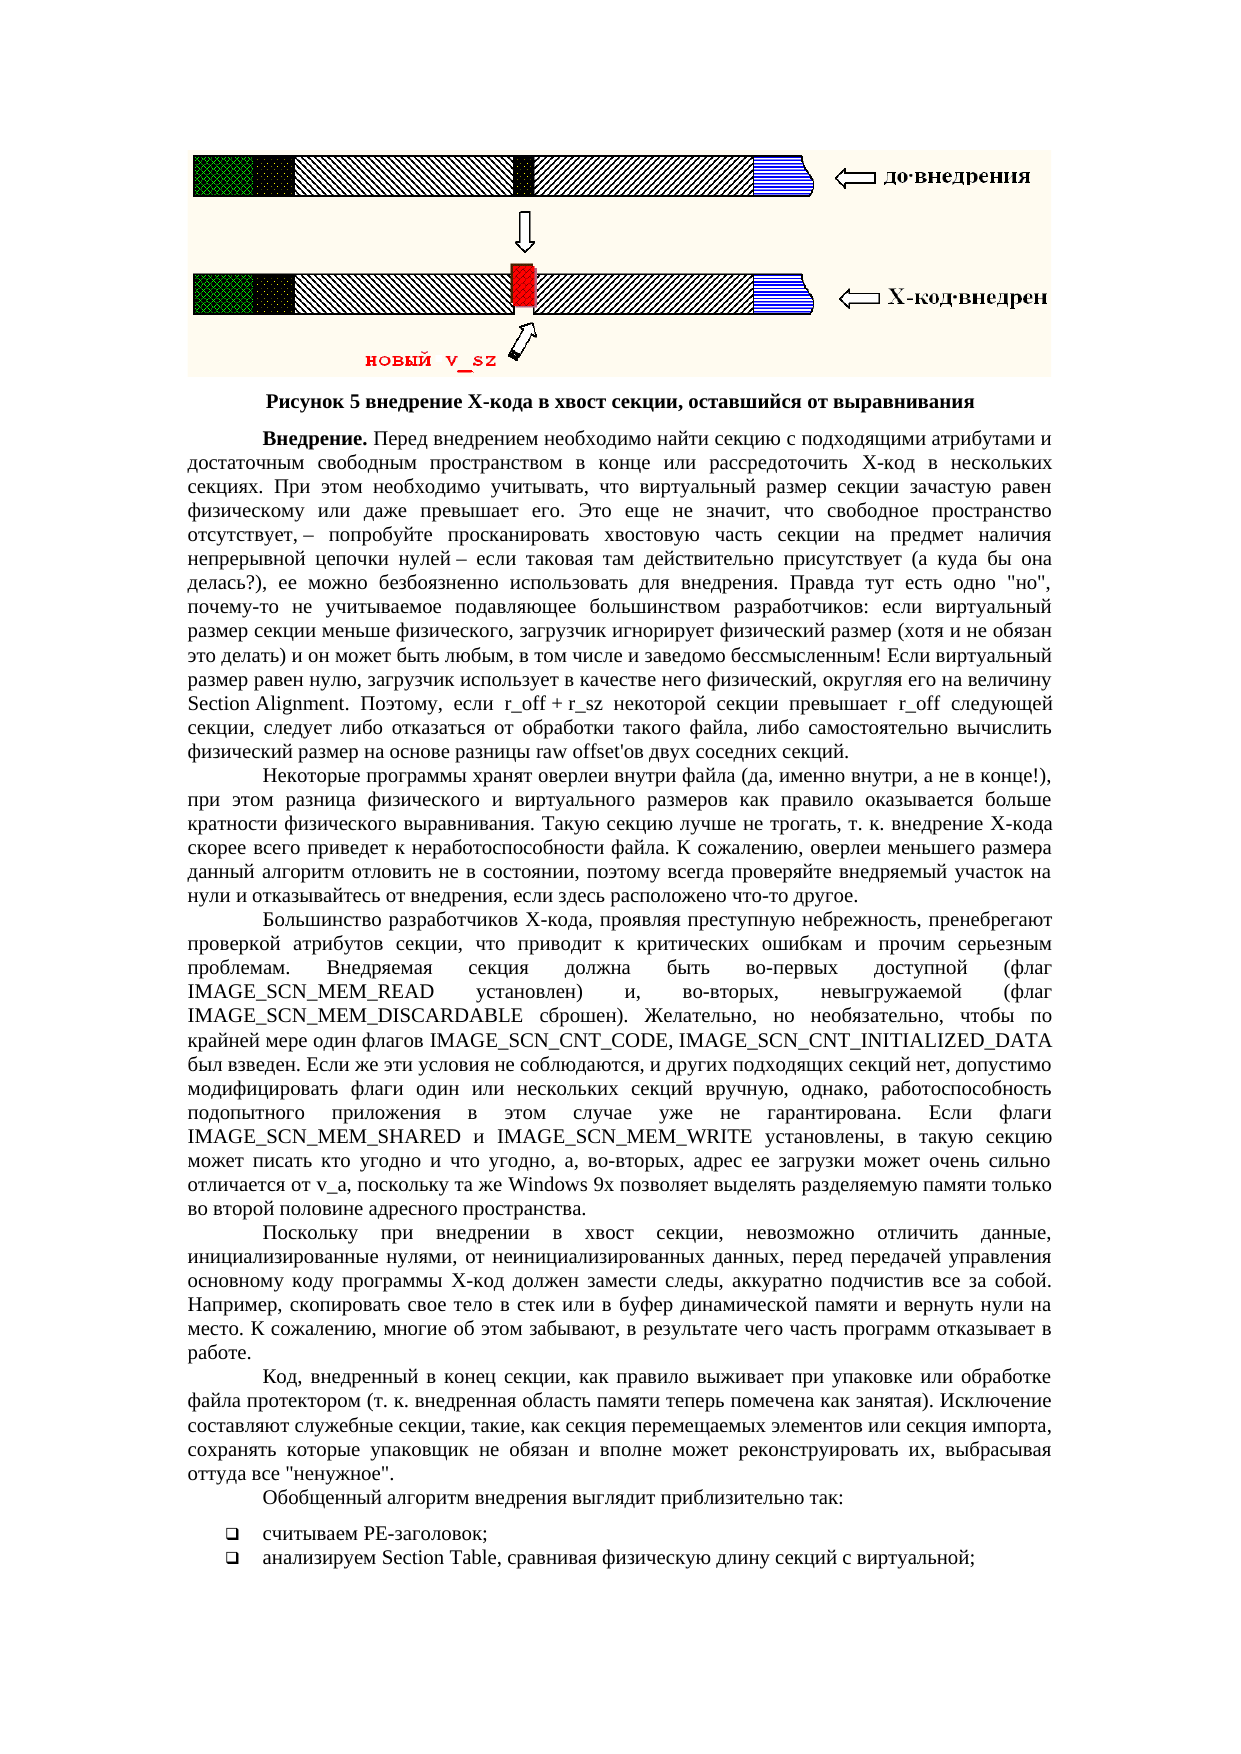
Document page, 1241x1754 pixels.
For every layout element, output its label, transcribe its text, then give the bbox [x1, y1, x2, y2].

text Некоторые программы хранят оверлеи внутри файла (да, именно внутри, а не в конце!), при этом разница физического и виртуального размеров как правило оказывается больше кратности физического выравнивания. Такую секцию лучше не трогать, т. к. внедрение X-кода скорее всего приведет к неработоспособности файла. К сожалению, оверлеи меньшего размера данный алгоритм отловить не в состоянии, поэтому всегда проверяйте внедряемый участок на нули и отказывайтесь от внедрения, если здесь расположено что-то другое. [187, 763, 1053, 907]
text Большинство разработчиков X-кода, проявляя преступную небрежность, пренебрегают проверкой атрибутов секции, что приводит к критических ошибкам и прочим серьезным проблемам. Внедряемая секция должна быть во-первых доступной (флаг IMAGE_SCN_MEM_READ установлен) и, во-вторых, невыгружаемой (флаг IMAGE_SCN_MEM_DISCARDABLE сброшен). Желательно, но необязательно, чтобы по крайней мере один флагов IMAGE_SCN_CNT_CODE, IMAGE_SCN_CNT_INITIALIZED_DATA был взведен. Если же эти условия не соблюдаются, и других подходящих секций нет, допустимо модифицировать флаги один или нескольких секций вручную, однако, работоспособность подопытного приложения в этом случае уже не гарантирована. Если флаги IMAGE_SCN_MEM_SHARED и IMAGE_SCN_MEM_WRITE установлены, в такую секцию может писать кто угодно и что угодно, а, во-вторых, адрес ее загрузки может очень сильно отличается от v_a, поскольку та же Windows 9x позволяет выделять разделяемую памяти только во второй половине адресного пространства. [187, 907, 1053, 1220]
list анализируем Section Table, сравнивая физическую длину секций с виртуальной; [225, 1545, 1053, 1569]
list считываем PE-заголовок; [225, 1521, 1053, 1545]
text Внедрение. Перед внедрением необходимо найти секцию с подходящими атрибутами и достаточным свободным пространством в конце или рассредоточить X-код в нескольких секциях. При этом необходимо учитывать, что виртуальный размер секции зачастую равен физическому или даже превышает его. Это еще не значит, что свободное пространство отсутствует, – попробуйте просканировать хвостовую часть секции на предмет наличия непрерывной цепочки нулей – если таковая там действительно присутствует (а куда бы она делась?), ее можно безбоязненно использовать для внедрения. Правда тут есть одно "но", почему-то не учитываемое подавляющее большинством разработчиков: если виртуальный размер секции меньше физического, загрузчик игнорирует физический размер (хотя и не обязан это делать) и он может быть любым, в том числе и заведомо бессмысленным! Если виртуальный размер равен нулю, загрузчик использует в качестве него физический, округляя его на величину Section Alignment. Поэтому, если r_off + r_sz некоторой секции превышает r_off следующей секции, следует либо отказаться от обработки такого файла, либо самостоятельно вычислить физический размер на основе разницы raw offset'ов двух соседних секций. [187, 426, 1053, 763]
text Рисунок 5 внедрение X-кода в хвост секции, оставшийся от выравнивания [187, 389, 1053, 413]
picture [187, 150, 1052, 377]
text Код, внедренный в конец секции, как правило выживает при упаковке или обработке файла протектором (т. к. внедренная область памяти теперь помечена как занятая). Исключение составляют служебные секции, такие, как секция перемещаемых элементов или секция импорта, сохранять которые упаковщик не обязан и вполне может реконструировать их, выбрасывая оттуда все "ненужное". [187, 1364, 1053, 1485]
text Поскольку при внедрении в хвост секции, невозможно отличить данные, инициализированные нулями, от неинициализированных данных, перед передачей управления основному коду программы X-код должен замести следы, аккуратно подчистив все за собой. Например, скопировать свое тело в стек или в буфер динамической памяти и вернуть нули на место. К сожалению, многие об этом забывают, в результате чего часть программ отказывает в работе. [187, 1220, 1053, 1364]
text Обобщенный алгоритм внедрения выглядит приблизительно так: [187, 1485, 1053, 1509]
